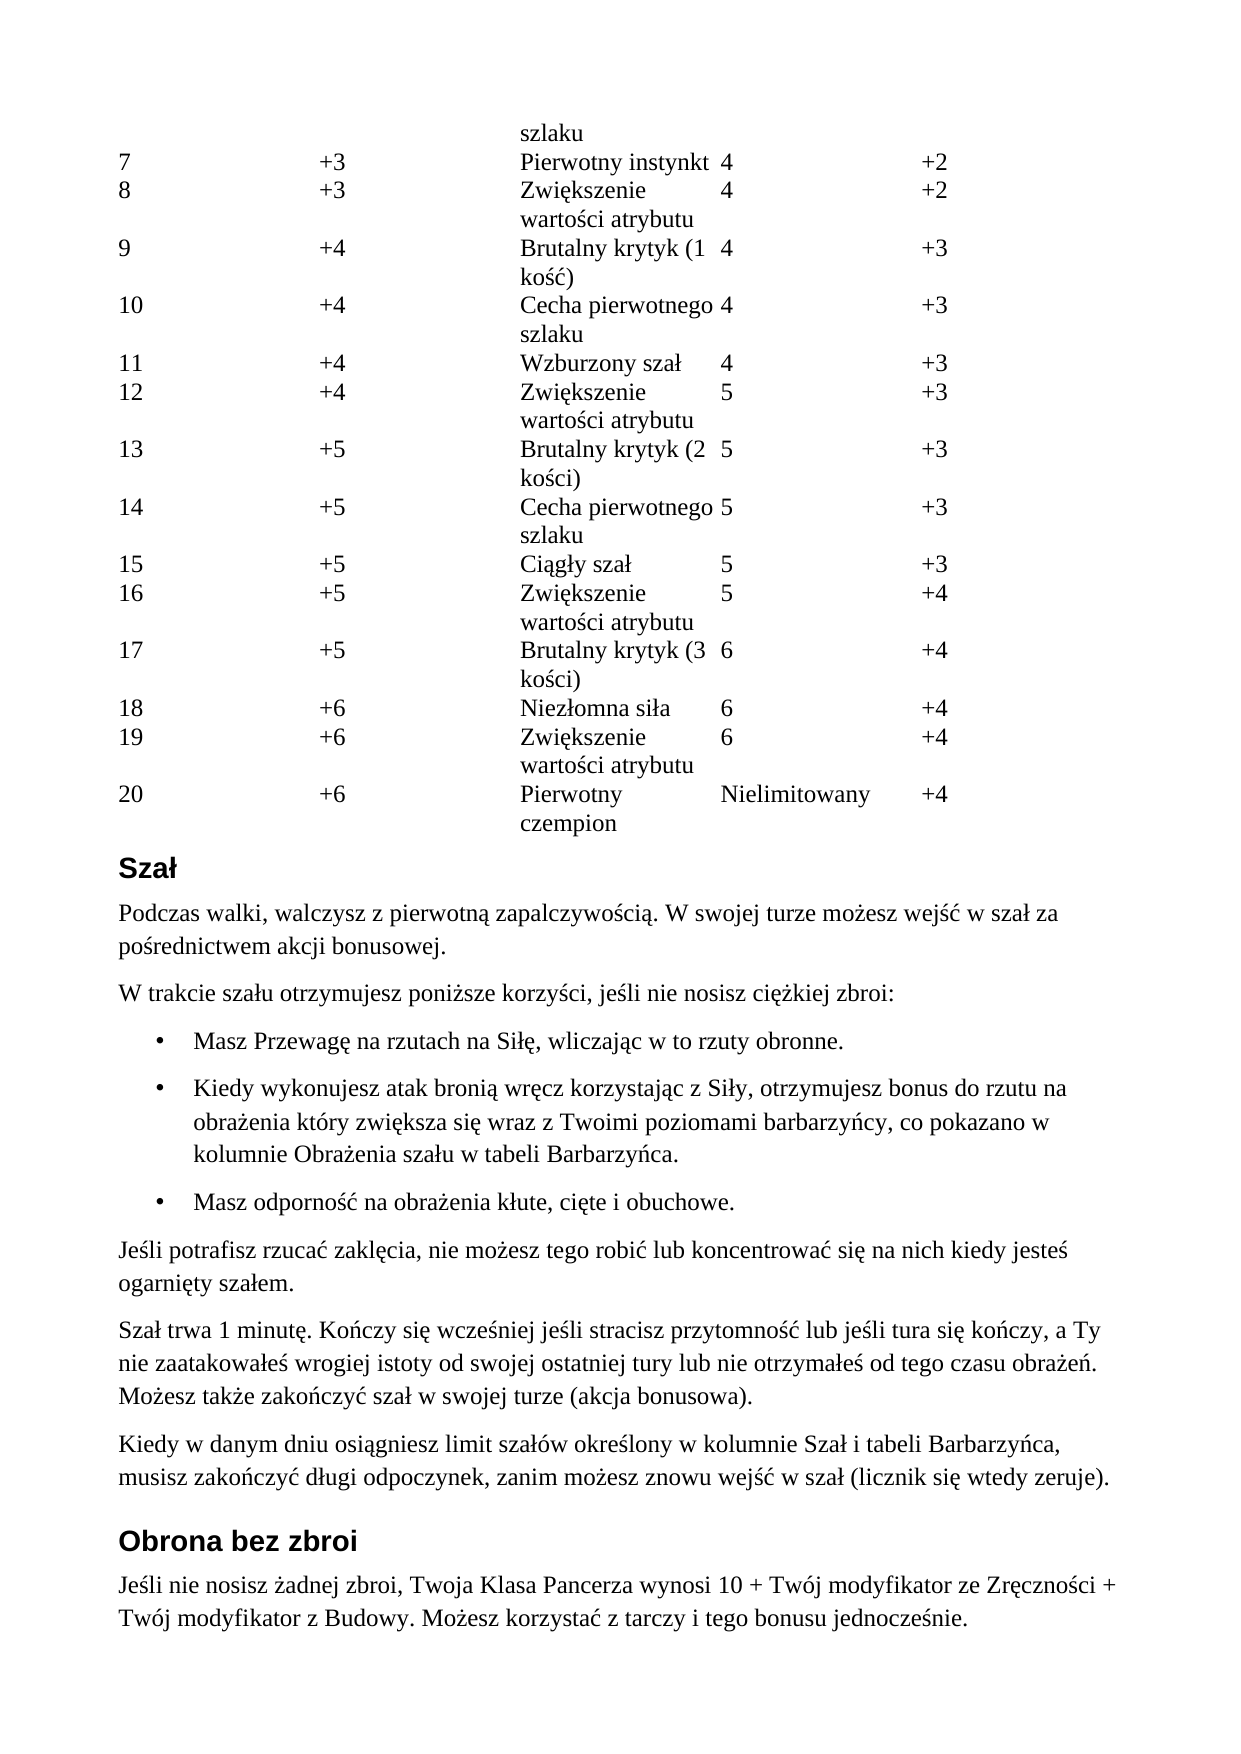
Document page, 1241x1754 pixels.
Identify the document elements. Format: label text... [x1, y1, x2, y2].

table_cell 6 [720, 693, 921, 722]
table_cell +4 [921, 779, 1122, 837]
table_cell +6 [319, 722, 520, 779]
table_cell +4 [921, 578, 1122, 636]
table_cell 4 [720, 147, 921, 176]
table_cell +4 [319, 291, 520, 348]
table_cell 11 [118, 348, 319, 377]
table_cell +3 [319, 176, 520, 233]
table_cell +4 [921, 693, 1122, 722]
table_cell Pierwotny czempion [520, 779, 720, 837]
table_cell Nielimitowany [720, 779, 921, 837]
table_cell 14 [118, 492, 319, 549]
table_cell Brutalny krytyk (3 kości) [520, 636, 720, 693]
table_cell szlaku [520, 118, 720, 147]
table_cell 10 [118, 291, 319, 348]
table_cell 5 [720, 492, 921, 549]
table_cell [118, 118, 319, 147]
table_cell 4 [720, 291, 921, 348]
table_cell +5 [319, 636, 520, 693]
table_cell +2 [921, 147, 1122, 176]
table_cell +4 [319, 377, 520, 434]
table_cell 4 [720, 233, 921, 291]
table_cell Cecha pierwotnego szlaku [520, 492, 720, 549]
table_cell +2 [921, 176, 1122, 233]
table_cell [720, 118, 921, 147]
table_cell +3 [921, 233, 1122, 291]
table_cell +3 [921, 549, 1122, 578]
table_cell Brutalny krytyk (1 kość) [520, 233, 720, 291]
table_cell +3 [921, 434, 1122, 492]
table_cell +5 [319, 549, 520, 578]
table_cell Zwiększenie wartości atrybutu [520, 722, 720, 779]
table_cell Zwiększenie wartości atrybutu [520, 377, 720, 434]
table_cell 6 [720, 636, 921, 693]
table_cell +3 [319, 147, 520, 176]
table_cell +6 [319, 693, 520, 722]
table_cell 20 [118, 779, 319, 837]
table_cell +5 [319, 492, 520, 549]
table_cell [921, 118, 1122, 147]
table_cell 18 [118, 693, 319, 722]
table_cell 5 [720, 377, 921, 434]
table_cell Brutalny krytyk (2 kości) [520, 434, 720, 492]
table_cell +4 [319, 348, 520, 377]
text Szał trwa 1 minutę. Kończy się wcześniej jeśli stracisz przytomność lub jeśli tura się kończy, a Ty nie zaatakowałeś wrogiej istoty od swojej ostatniej tury lub nie otrzymałeś od tego czasu obrażeń. Możesz także zakończyć szał w swojej turze (akcja bonusowa). [118, 1315, 1122, 1410]
text Jeśli nie nosisz żadnej zbroi, Twoja Klasa Pancerza wynosi 10 + Twój modyfikator ze Zręczności + Twój modyfikator z Budowy. Możesz korzystać z tarczy i tego bonusu jednocześnie. [118, 1571, 1122, 1632]
table_cell 5 [720, 578, 921, 636]
subtitle Obrona bez zbroi [118, 1524, 1122, 1558]
text W trakcie szału otrzymujesz poniższe korzyści, jeśli nie nosisz ciężkiej zbroi: [118, 978, 1122, 1007]
text Jeśli potrafisz rzucać zaklęcia, nie możesz tego robić lub koncentrować się na nich kiedy jesteś ogarnięty szałem. [118, 1235, 1122, 1297]
table_cell Wzburzony szał [520, 348, 720, 377]
list Masz odporność na obrażenia kłute, cięte i obuchowe. [156, 1187, 1122, 1216]
table_cell 19 [118, 722, 319, 779]
table_cell 9 [118, 233, 319, 291]
table_cell 12 [118, 377, 319, 434]
table_cell +4 [921, 722, 1122, 779]
table_cell 4 [720, 348, 921, 377]
table_cell Ciągły szał [520, 549, 720, 578]
table_cell +4 [921, 636, 1122, 693]
table_cell [319, 118, 520, 147]
subtitle Szał [118, 851, 1122, 885]
table_cell +5 [319, 578, 520, 636]
text Kiedy w danym dniu osiągniesz limit szałów określony w kolumnie Szał i tabeli Barbarzyńca, musisz zakończyć długi odpoczynek, zanim możesz znowu wejść w szał (licznik się wtedy zeruje). [118, 1429, 1122, 1491]
table_cell 13 [118, 434, 319, 492]
list Kiedy wykonujesz atak bronią wręcz korzystając z Siły, otrzymujesz bonus do rzutu na obrażenia który zwiększa się wraz z Twoimi poziomami barbarzyńcy, co pokazano w kolumnie Obrażenia szału w tabeli Barbarzyńca. [156, 1073, 1122, 1168]
text Podczas walki, walczysz z pierwotną zapalczywością. W swojej turze możesz wejść w szał za pośrednictwem akcji bonusowej. [118, 898, 1122, 959]
table_cell 17 [118, 636, 319, 693]
table_cell +4 [319, 233, 520, 291]
table_cell Cecha pierwotnego szlaku [520, 291, 720, 348]
table_cell Zwiększenie wartości atrybutu [520, 578, 720, 636]
table_cell +3 [921, 348, 1122, 377]
table_cell 16 [118, 578, 319, 636]
table_cell Pierwotny instynkt [520, 147, 720, 176]
table_cell 4 [720, 176, 921, 233]
table_cell Niezłomna siła [520, 693, 720, 722]
table_cell 5 [720, 549, 921, 578]
table_cell 5 [720, 434, 921, 492]
table_cell +3 [921, 291, 1122, 348]
table_cell 15 [118, 549, 319, 578]
table_cell +5 [319, 434, 520, 492]
table_cell +6 [319, 779, 520, 837]
table_cell Zwiększenie wartości atrybutu [520, 176, 720, 233]
table_cell +3 [921, 377, 1122, 434]
table_cell 6 [720, 722, 921, 779]
table_cell 8 [118, 176, 319, 233]
list Masz Przewagę na rzutach na Siłę, wliczając w to rzuty obronne. [156, 1026, 1122, 1055]
table_cell +3 [921, 492, 1122, 549]
table_cell 7 [118, 147, 319, 176]
